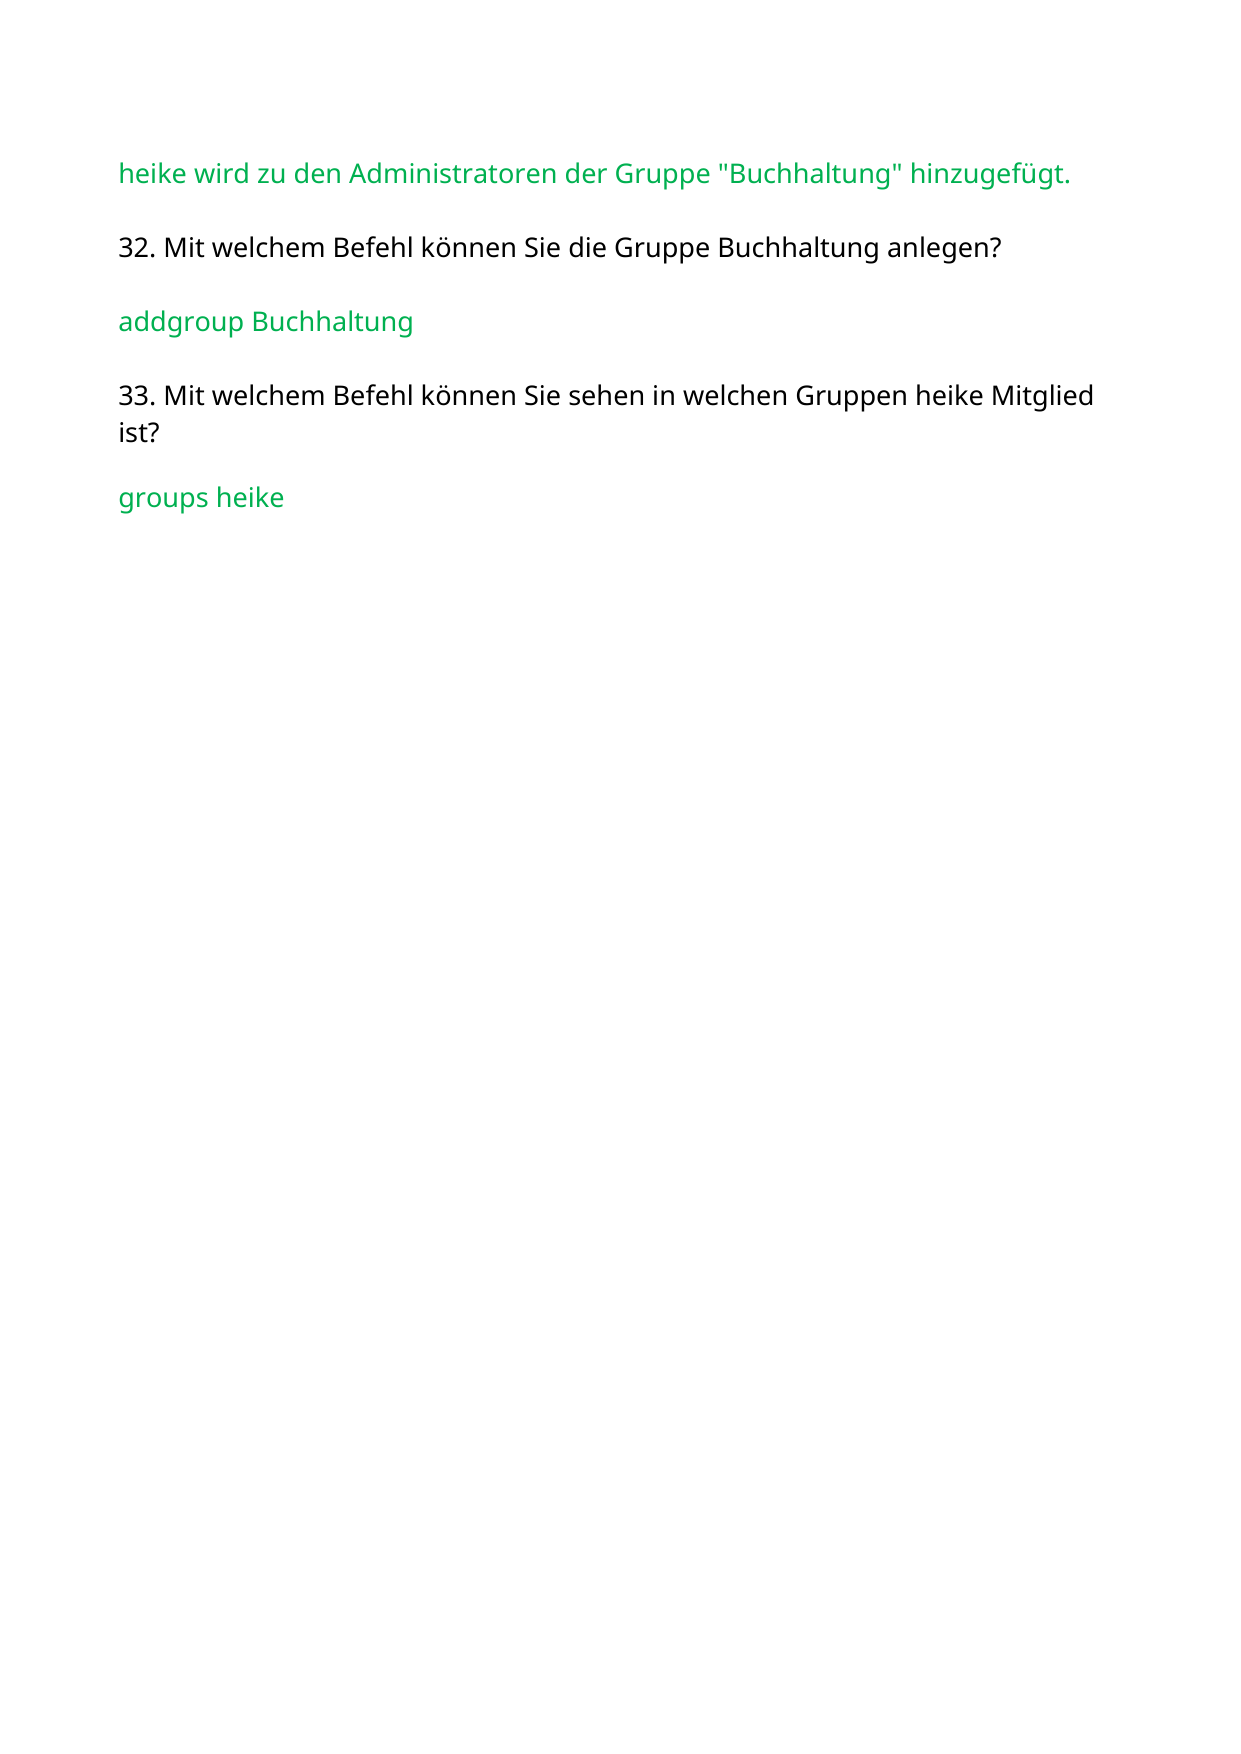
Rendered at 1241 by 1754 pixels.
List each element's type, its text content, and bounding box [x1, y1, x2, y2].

text heike wird zu den Administratoren der Gruppe "Buchhaltung" hinzugefügt. 32. Mit welchem Befehl können Sie die Gruppe Buchhaltung anlegen? addgroup Buchhaltung 33. Mit welchem Befehl können Sie sehen in welchen Gruppen heike Mitglied ist? [118, 118, 1122, 450]
text groups heike [118, 478, 1122, 515]
